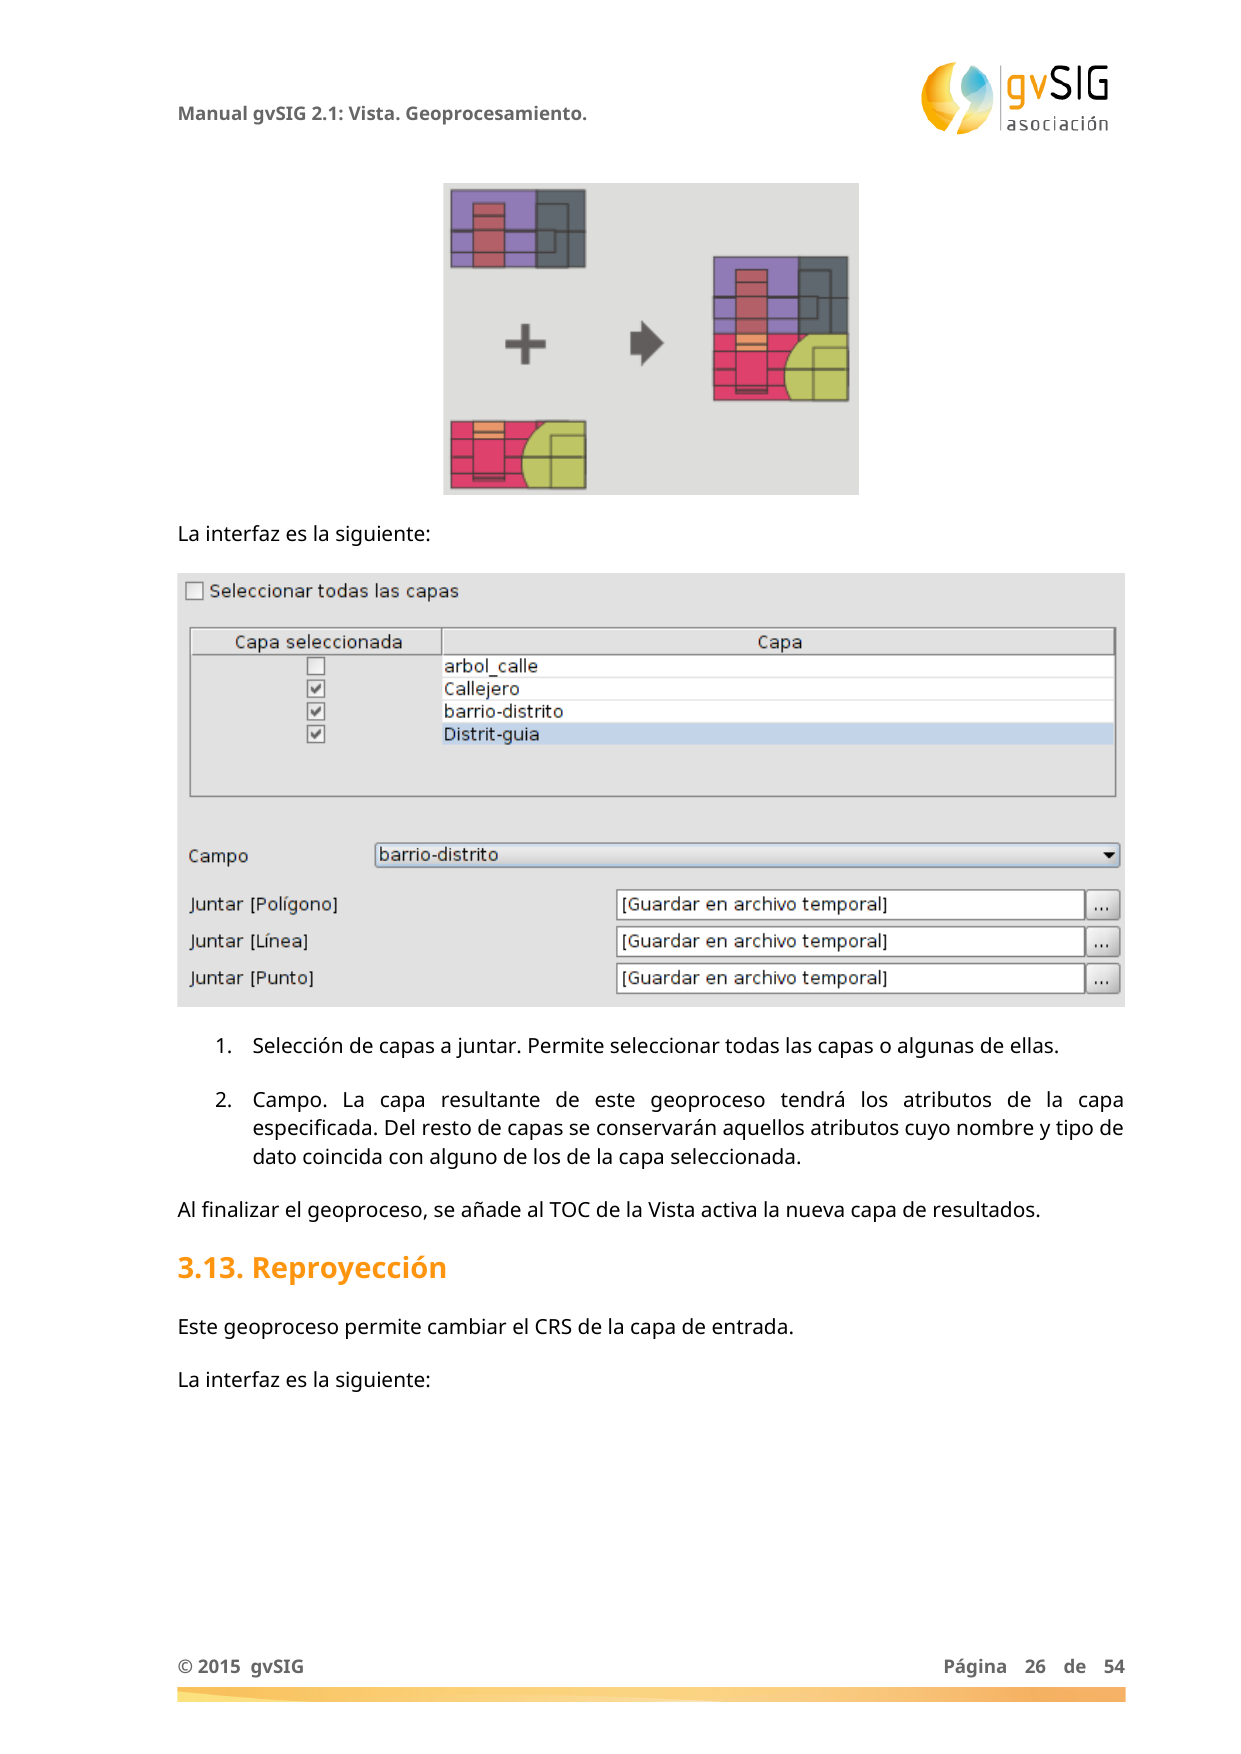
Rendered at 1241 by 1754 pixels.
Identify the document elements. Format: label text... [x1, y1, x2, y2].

picture [902, 47, 1122, 148]
subtitle 3.13. Reproyección [177, 1247, 1125, 1287]
list Selección de capas a juntar. Permite seleccionar todas las capas o algunas de ellas. [215, 1032, 1125, 1060]
list Campo. La capa resultante de este geoproceso tendrá los atributos de la capa especificada. Del resto de capas se conservarán aquellos atributos cuyo nombre y tipo de dato coincida con alguno de los de la capa seleccionada. [215, 1085, 1125, 1170]
picture [443, 183, 859, 495]
picture [177, 573, 1125, 1007]
text La interfaz es la siguiente: [177, 1366, 1125, 1394]
picture [177, 1687, 1126, 1702]
text Este geoproceso permite cambiar el CRS de la capa de entrada. [177, 1312, 1125, 1341]
text Al finalizar el geoproceso, se añade al TOC de la Vista activa la nueva capa de resultados. [177, 1195, 1125, 1224]
text La interfaz es la siguiente: [177, 519, 1125, 548]
